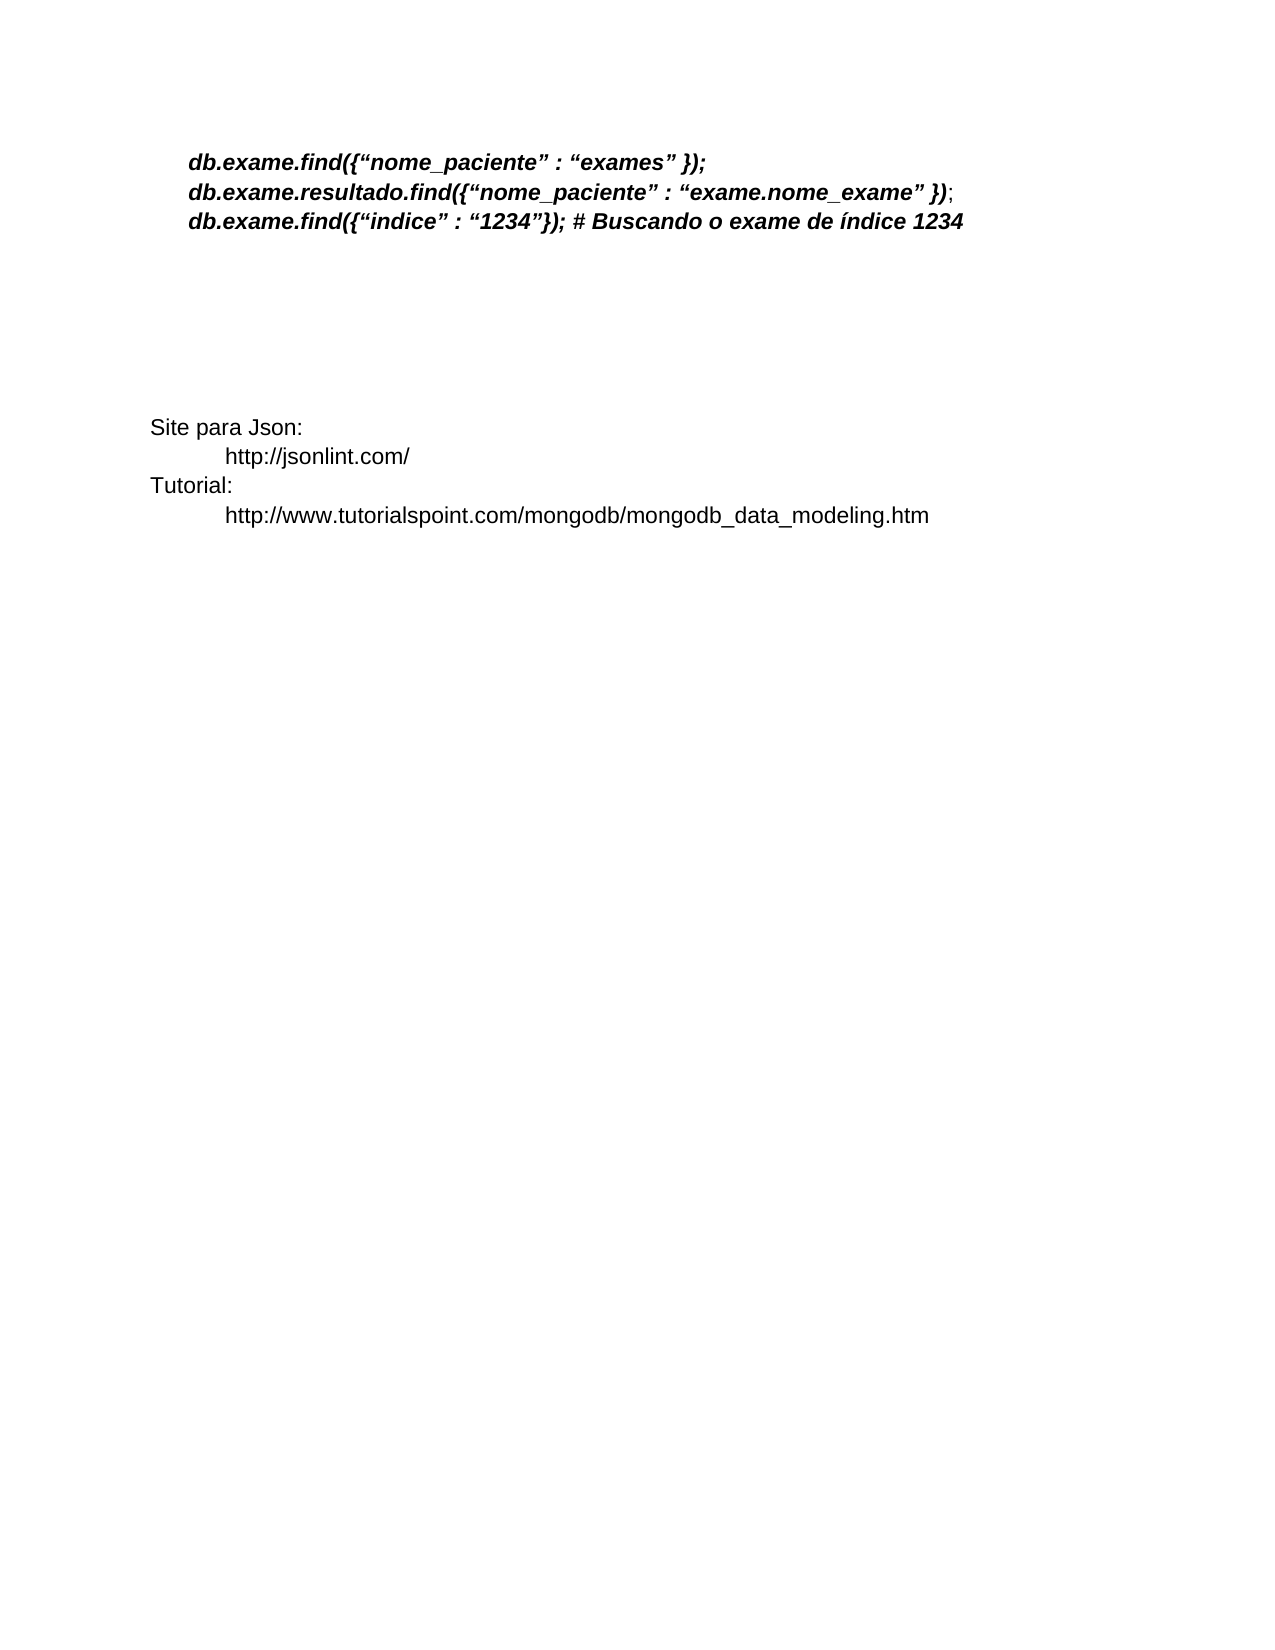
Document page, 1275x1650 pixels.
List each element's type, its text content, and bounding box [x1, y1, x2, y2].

text Tutorial: [150, 473, 1125, 499]
text http://www.tutorialspoint.com/mongodb/mongodb_data_modeling.htm [150, 502, 1125, 528]
text db.exame.resultado.find({“nome_paciente” : “exame.nome_exame” }); [150, 179, 1125, 205]
text db.exame.find({“indice” : “1234”}); # Buscando o exame de índice 1234 [150, 209, 1125, 234]
text http://jsonlint.com/ [150, 444, 1125, 469]
text db.exame.find({“nome_paciente” : “exames” }); [150, 150, 1125, 176]
text Site para Json: [150, 414, 1125, 440]
